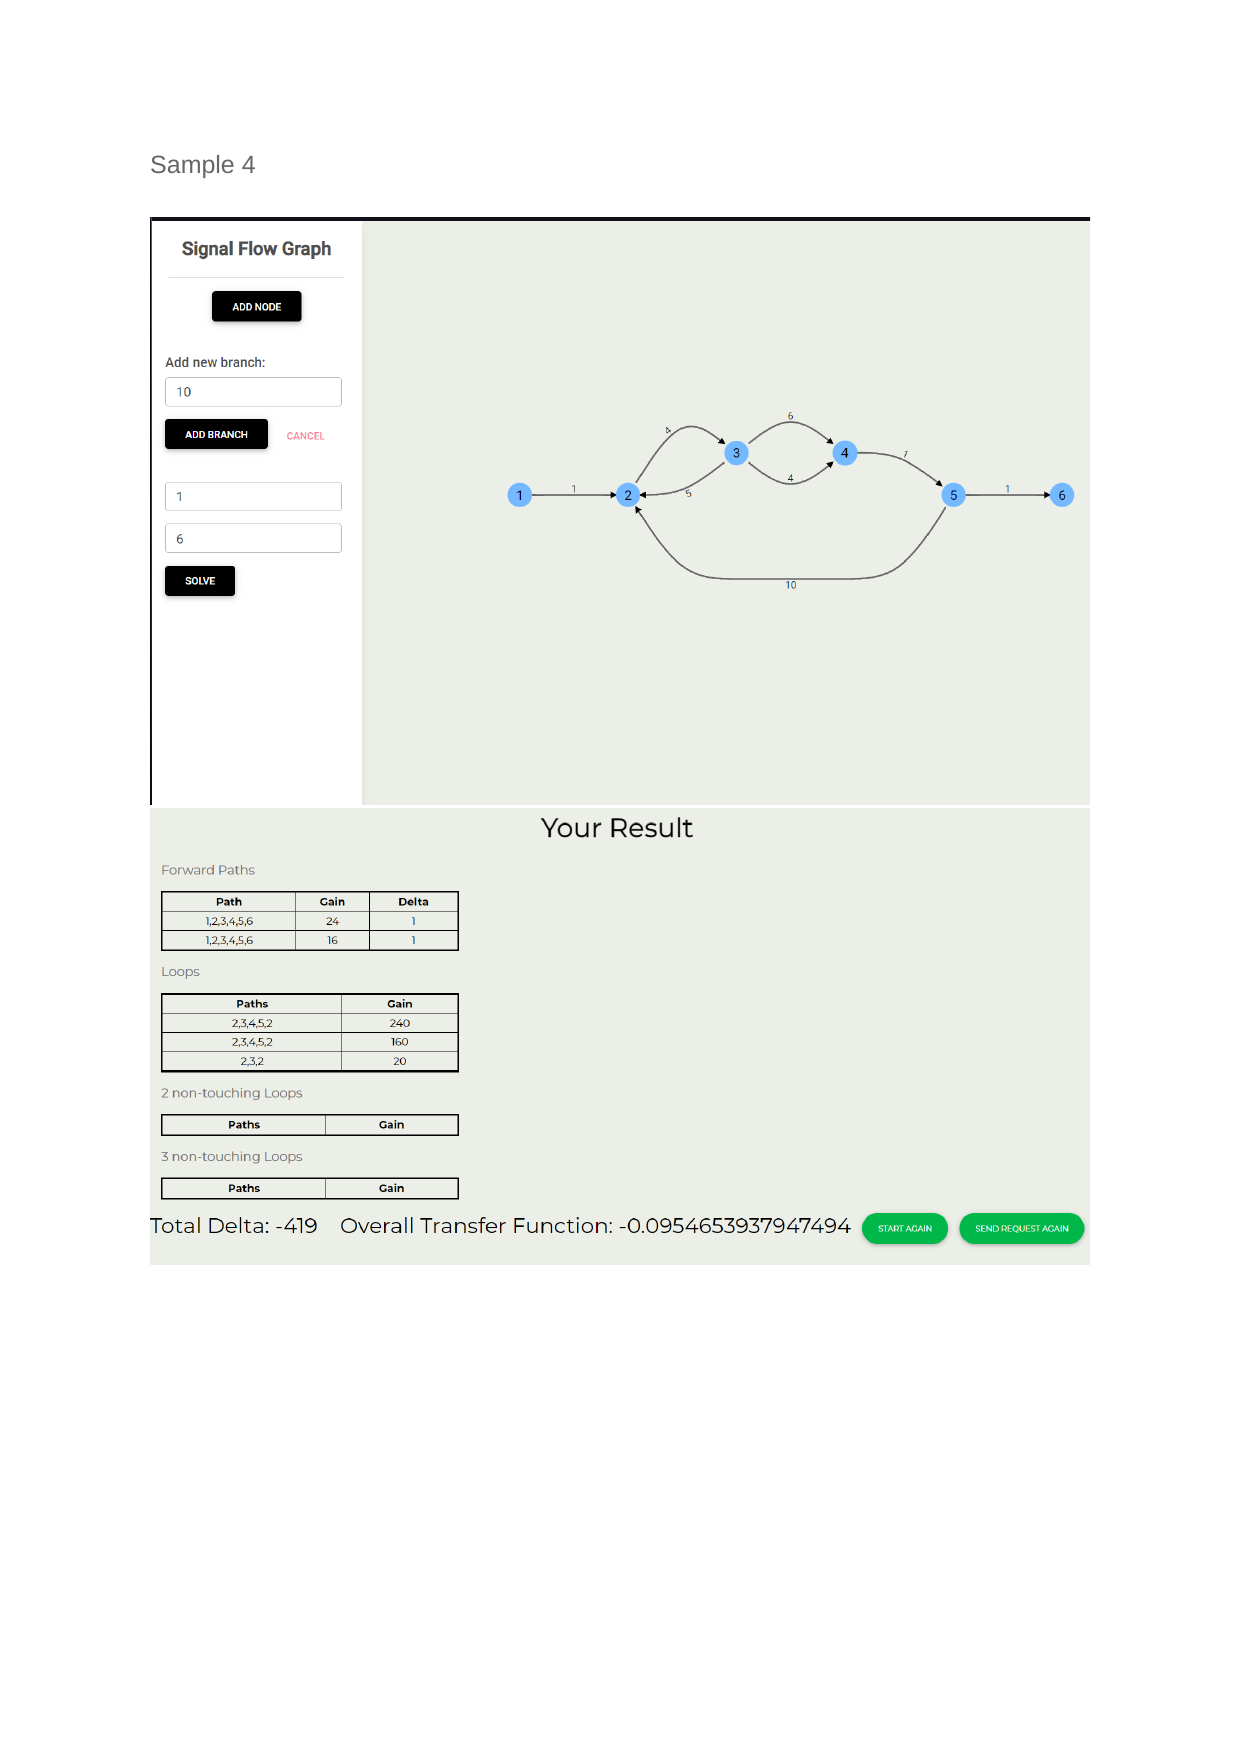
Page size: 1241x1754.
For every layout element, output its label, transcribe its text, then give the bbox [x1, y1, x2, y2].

picture [150, 808, 1091, 1265]
subtitle Sample 4 [150, 150, 1090, 179]
picture [150, 217, 1091, 805]
